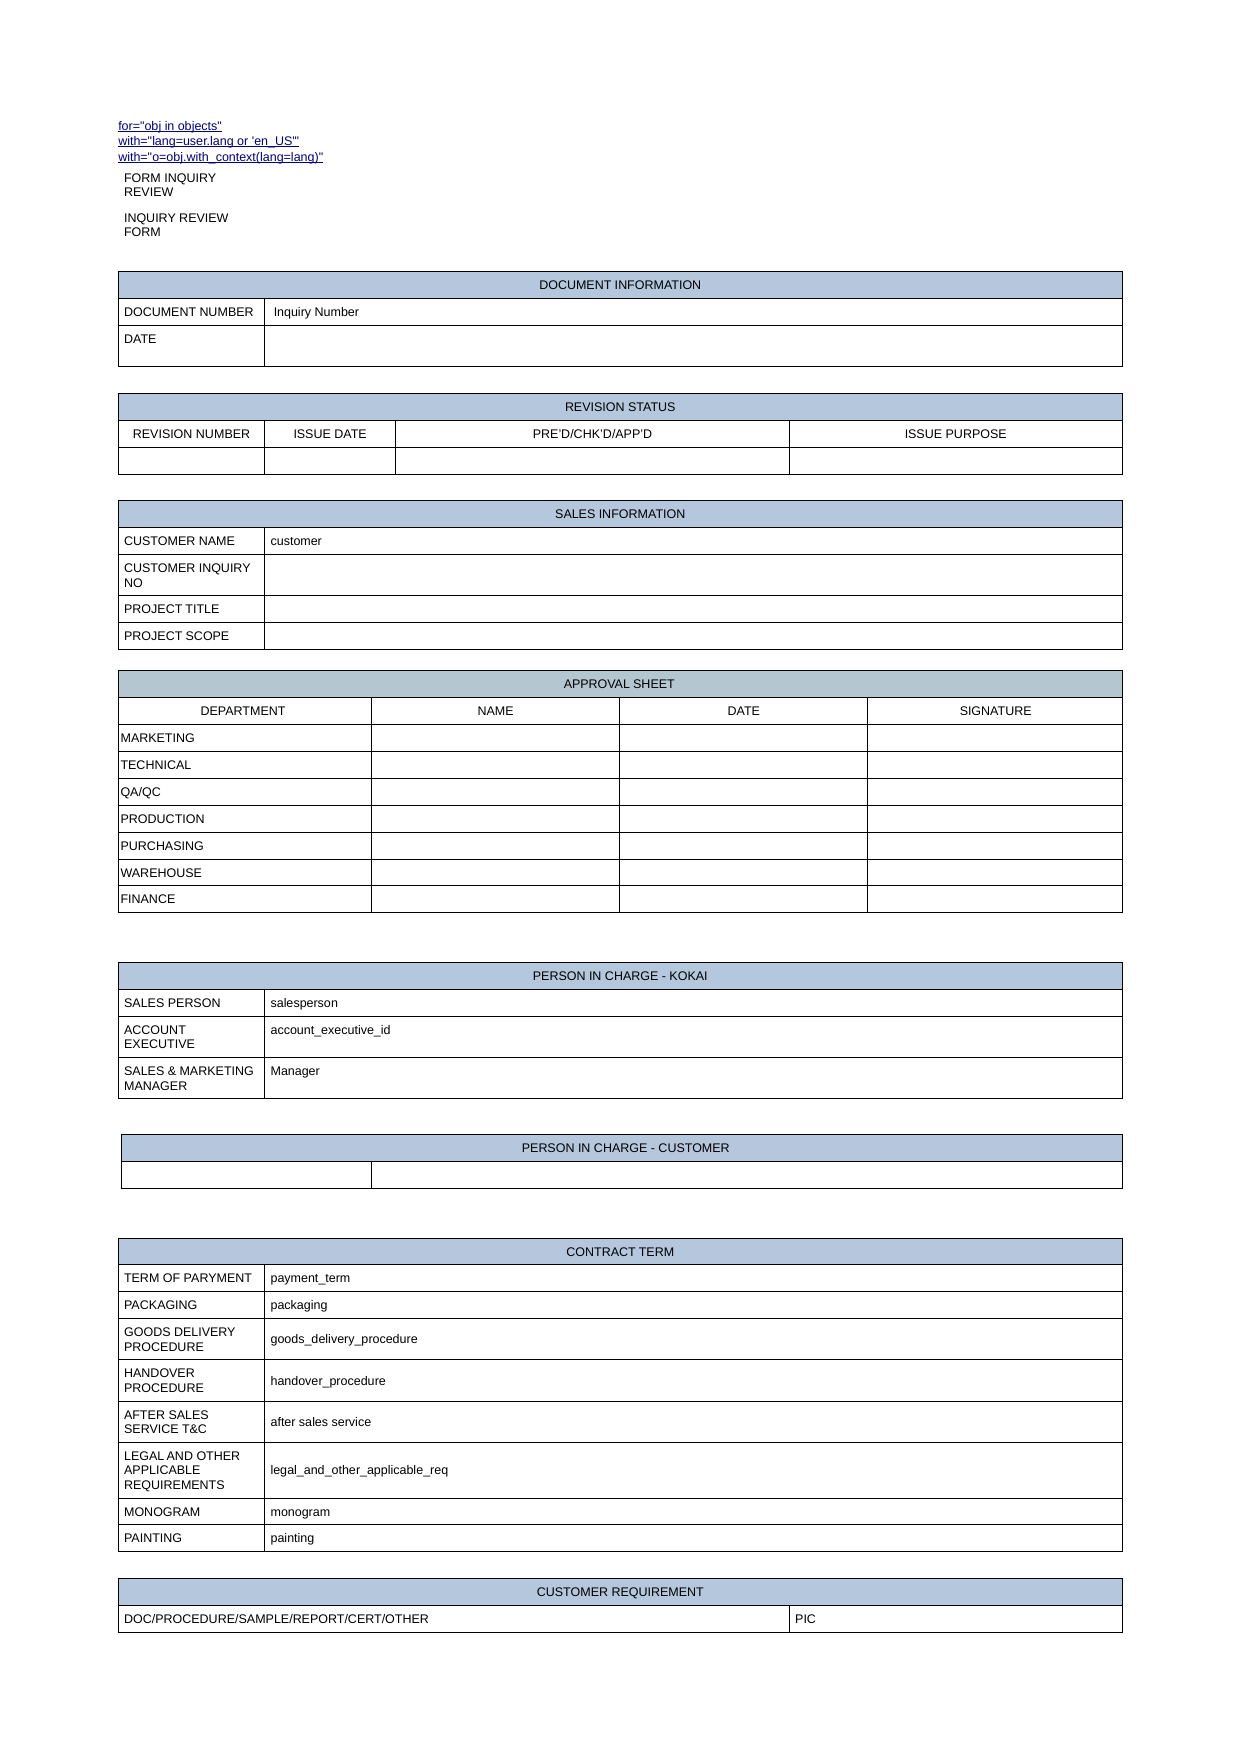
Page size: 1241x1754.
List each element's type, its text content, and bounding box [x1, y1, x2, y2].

table_cell PROJECT SCOPE [119, 623, 264, 649]
table_header APPROVAL SHEET [119, 671, 1122, 697]
table_cell TERM OF PARYMENT [119, 1265, 264, 1291]
table_cell CONTRACT TERM [119, 1239, 1122, 1264]
table_cell payment_term [265, 1265, 1122, 1291]
text for="obj in objects" [118, 118, 1122, 132]
table_cell DOCUMENT NUMBER [119, 299, 264, 325]
table_cell salesperson [265, 990, 1122, 1016]
table_cell [118, 1099, 1122, 1237]
table_cell [868, 860, 1122, 885]
table_cell [372, 833, 619, 858]
table_cell DEPARTMENT [119, 698, 371, 724]
table_cell [868, 886, 1122, 912]
table_cell [265, 205, 1122, 245]
table_cell QA/QC [119, 779, 371, 805]
table_cell SALES PERSON [119, 990, 264, 1016]
table_cell [118, 650, 1122, 670]
table_cell PURCHASING [119, 833, 371, 858]
table_cell after sales service [265, 1402, 1122, 1442]
table_cell account_executive_id [265, 1017, 1122, 1057]
table_cell DOC/PROCEDURE/SAMPLE/REPORT/CERT/OTHER [119, 1606, 789, 1632]
table_cell [118, 245, 1122, 271]
table_cell PRODUCTION [119, 806, 371, 832]
table_cell LEGAL AND OTHER APPLICABLE REQUIREMENTS [119, 1443, 264, 1497]
table_cell REVISION NUMBER [119, 421, 264, 447]
table_cell [868, 752, 1122, 778]
table_cell ACCOUNT EXECUTIVE [119, 1017, 264, 1057]
table_cell CUSTOMER REQUIREMENT [119, 1579, 1122, 1605]
table_cell [868, 806, 1122, 832]
table_cell [790, 448, 1122, 473]
table_cell MARKETING [119, 725, 371, 751]
table_cell DATE [620, 698, 867, 724]
table_cell [372, 725, 619, 751]
table_cell Inquiry Number [265, 299, 1122, 325]
table_header PERSON IN CHARGE - CUSTOMER [122, 1135, 1122, 1161]
table_cell ISSUE PURPOSE [790, 421, 1122, 447]
table_cell REVISION STATUS [119, 394, 1122, 420]
table_cell ISSUE DATE [265, 421, 395, 447]
table_cell MONOGRAM [119, 1499, 264, 1524]
text with="o=obj.with_context(lang=lang)" [118, 149, 1225, 163]
table_cell [372, 752, 619, 778]
table_cell [118, 1552, 1122, 1578]
table_cell customer [265, 528, 1122, 554]
table_cell [265, 555, 1122, 595]
text with="lang=user.lang or 'en_US'" [118, 134, 1122, 148]
table_cell packaging [265, 1292, 1122, 1318]
table_cell [620, 752, 867, 778]
table_header FORM INQUIRY REVIEW [118, 165, 264, 205]
table_cell monogram [265, 1499, 1122, 1524]
table_cell [372, 806, 619, 832]
table_cell handover_procedure [265, 1360, 1122, 1401]
table_cell [118, 367, 1122, 393]
table_cell PERSON IN CHARGE - KOKAI [119, 963, 1122, 989]
table_cell [620, 725, 867, 751]
table_cell [118, 475, 1122, 500]
table_cell [372, 886, 619, 912]
table_cell GOODS DELIVERY PROCEDURE [119, 1319, 264, 1359]
table_cell [265, 326, 1122, 366]
table_cell NAME [372, 698, 619, 724]
table_cell [372, 860, 619, 885]
table_cell INQUIRY REVIEW FORM [118, 205, 264, 245]
table_header [265, 165, 1122, 205]
table_cell goods_delivery_procedure [265, 1319, 1122, 1359]
table_cell PIC [790, 1606, 1122, 1632]
table_cell [868, 725, 1122, 751]
table_cell DATE [119, 326, 264, 366]
table_cell PROJECT TITLE [119, 596, 264, 622]
table_cell TECHNICAL [119, 752, 371, 778]
table_cell HANDOVER PROCEDURE [119, 1360, 264, 1401]
table_cell [620, 806, 867, 832]
table_cell CUSTOMER INQUIRY NO [119, 555, 264, 595]
table_cell AFTER SALES SERVICE T&C [119, 1402, 264, 1442]
table_cell [620, 779, 867, 805]
table_cell [265, 448, 395, 473]
table_cell WAREHOUSE [119, 860, 371, 885]
table_cell [868, 779, 1122, 805]
table_cell [620, 886, 867, 912]
table_cell CUSTOMER NAME [119, 528, 264, 554]
table_cell DOCUMENT INFORMATION [119, 272, 1122, 298]
table_cell SALES INFORMATION [119, 501, 1122, 527]
table_cell [122, 1162, 371, 1188]
table_cell [372, 779, 619, 805]
table_cell [396, 448, 789, 473]
table_cell painting [265, 1525, 1122, 1551]
table_cell SIGNATURE [868, 698, 1122, 724]
table_cell legal_and_other_applicable_req [265, 1443, 1122, 1497]
table_cell [119, 448, 264, 473]
table_cell [620, 860, 867, 885]
table_cell PAINTING [119, 1525, 264, 1551]
table_cell [118, 913, 1122, 962]
table_cell [265, 596, 1122, 622]
table_cell FINANCE [119, 886, 371, 912]
table_cell Manager [265, 1058, 1122, 1098]
table_cell [620, 833, 867, 858]
table_cell SALES & MARKETING MANAGER [119, 1058, 264, 1098]
table_cell PRE’D/CHK’D/APP’D [396, 421, 789, 447]
table_cell [265, 623, 1122, 649]
table_cell [372, 1162, 1122, 1188]
table_cell [868, 833, 1122, 858]
table_cell PACKAGING [119, 1292, 264, 1318]
